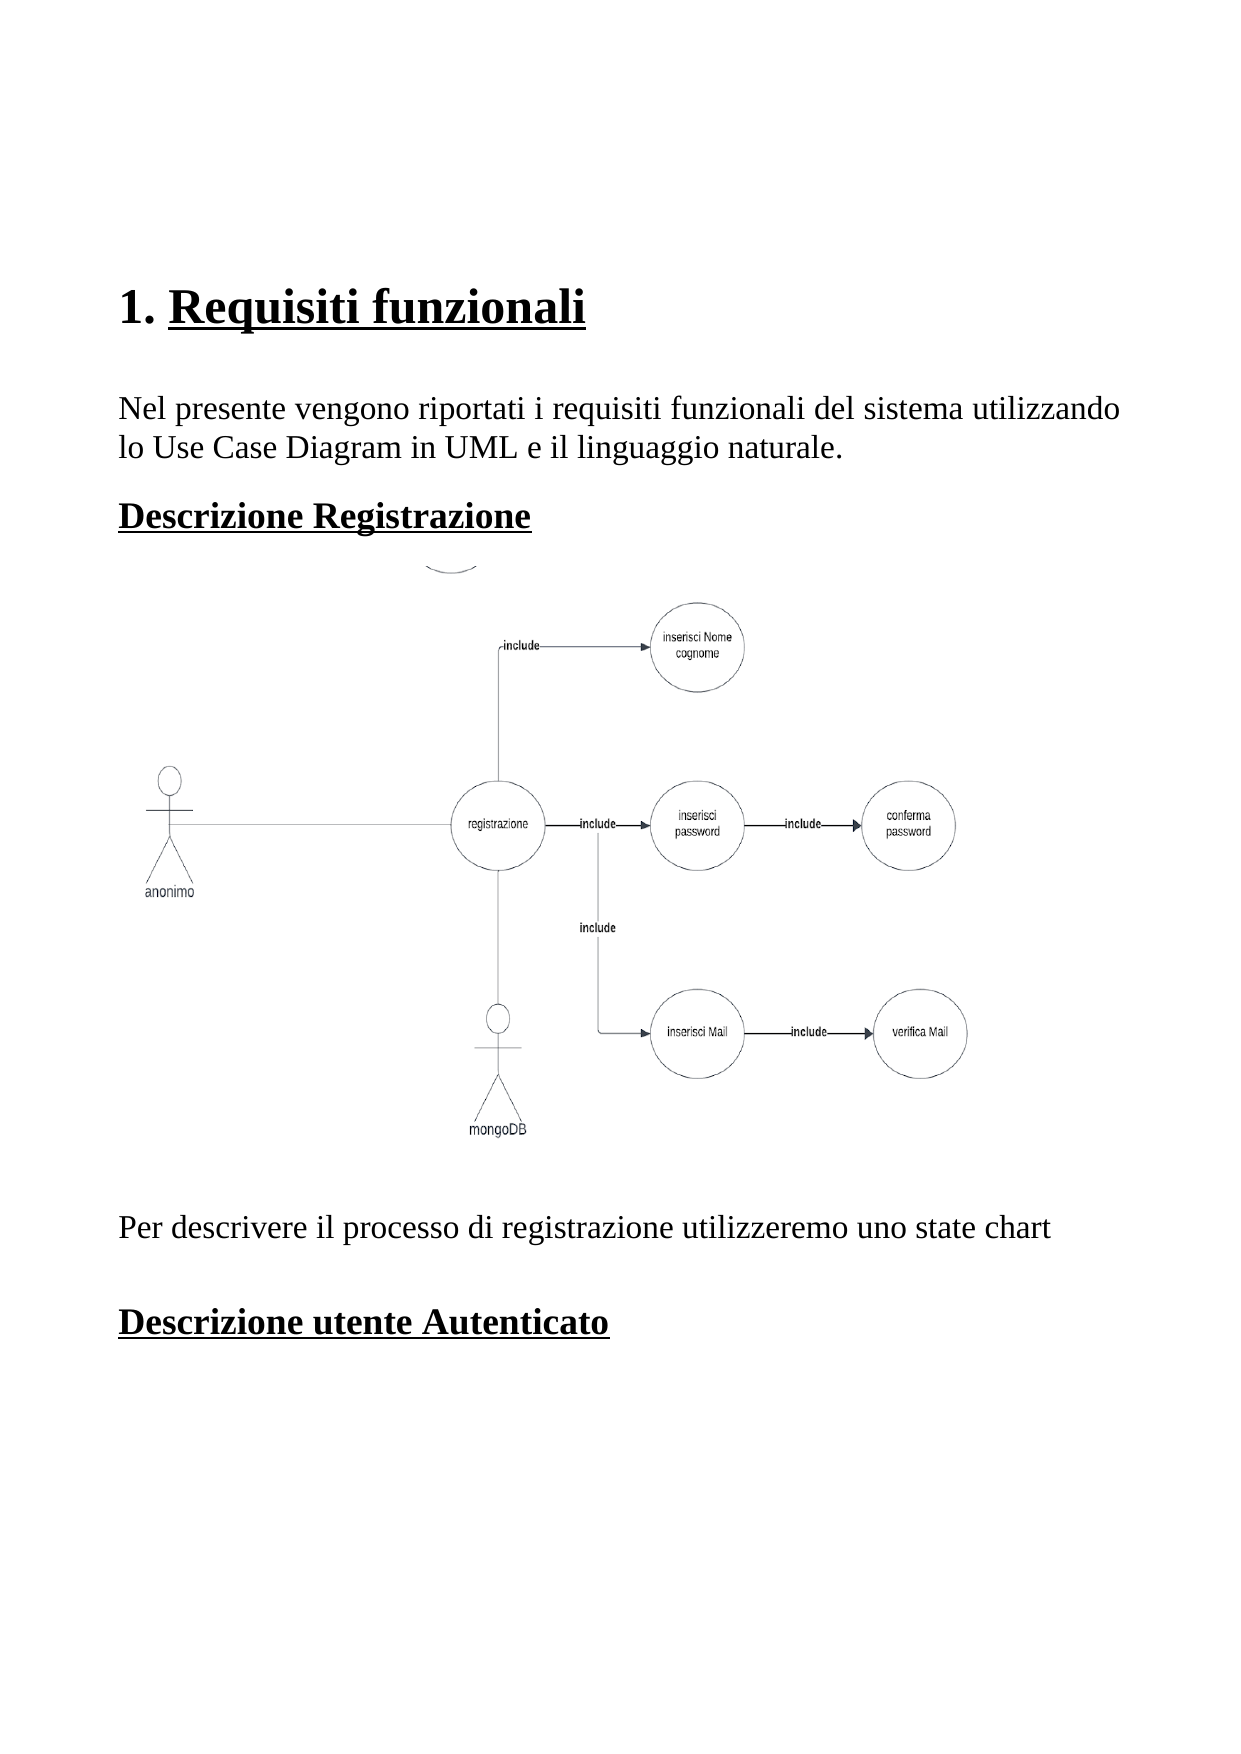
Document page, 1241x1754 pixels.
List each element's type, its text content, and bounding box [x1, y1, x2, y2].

text Descrizione Registrazione [118, 494, 1122, 537]
text Per descrivere il processo di registrazione utilizzeremo uno state chart [118, 1208, 1122, 1246]
text Descrizione utente Autenticato [118, 1300, 1122, 1343]
text 1. Requisiti funzionali [118, 277, 1122, 335]
text Nel presente vengono riportati i requisiti funzionali del sistema utilizzando lo Use Case Diagram in UML e il linguaggio naturale. [118, 388, 1122, 465]
